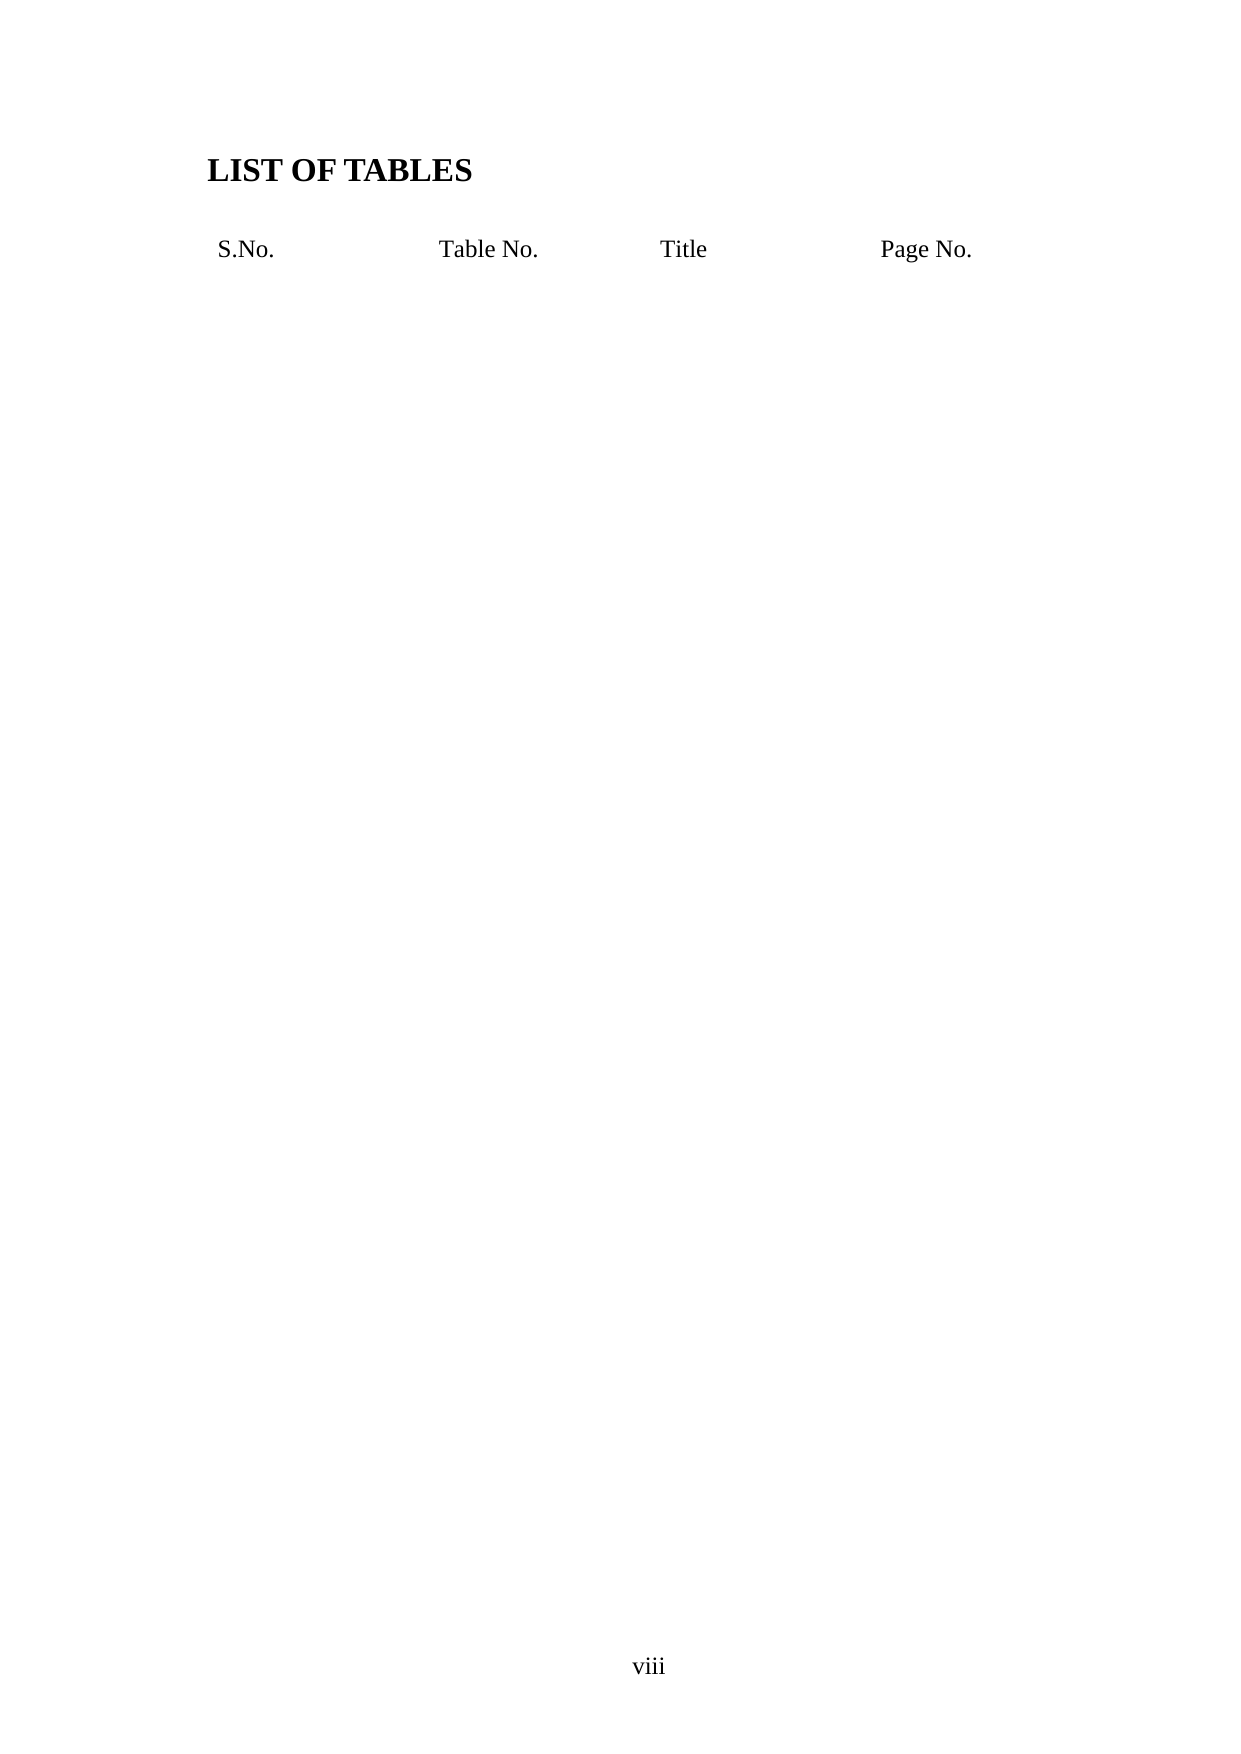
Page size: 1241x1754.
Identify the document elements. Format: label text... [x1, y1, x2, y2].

table_header Table No. [428, 224, 649, 299]
table_header Title [650, 224, 870, 299]
text LIST OF TABLES [207, 150, 1091, 188]
table_header Page No. [870, 224, 1090, 299]
table_header S.No. [207, 224, 428, 299]
